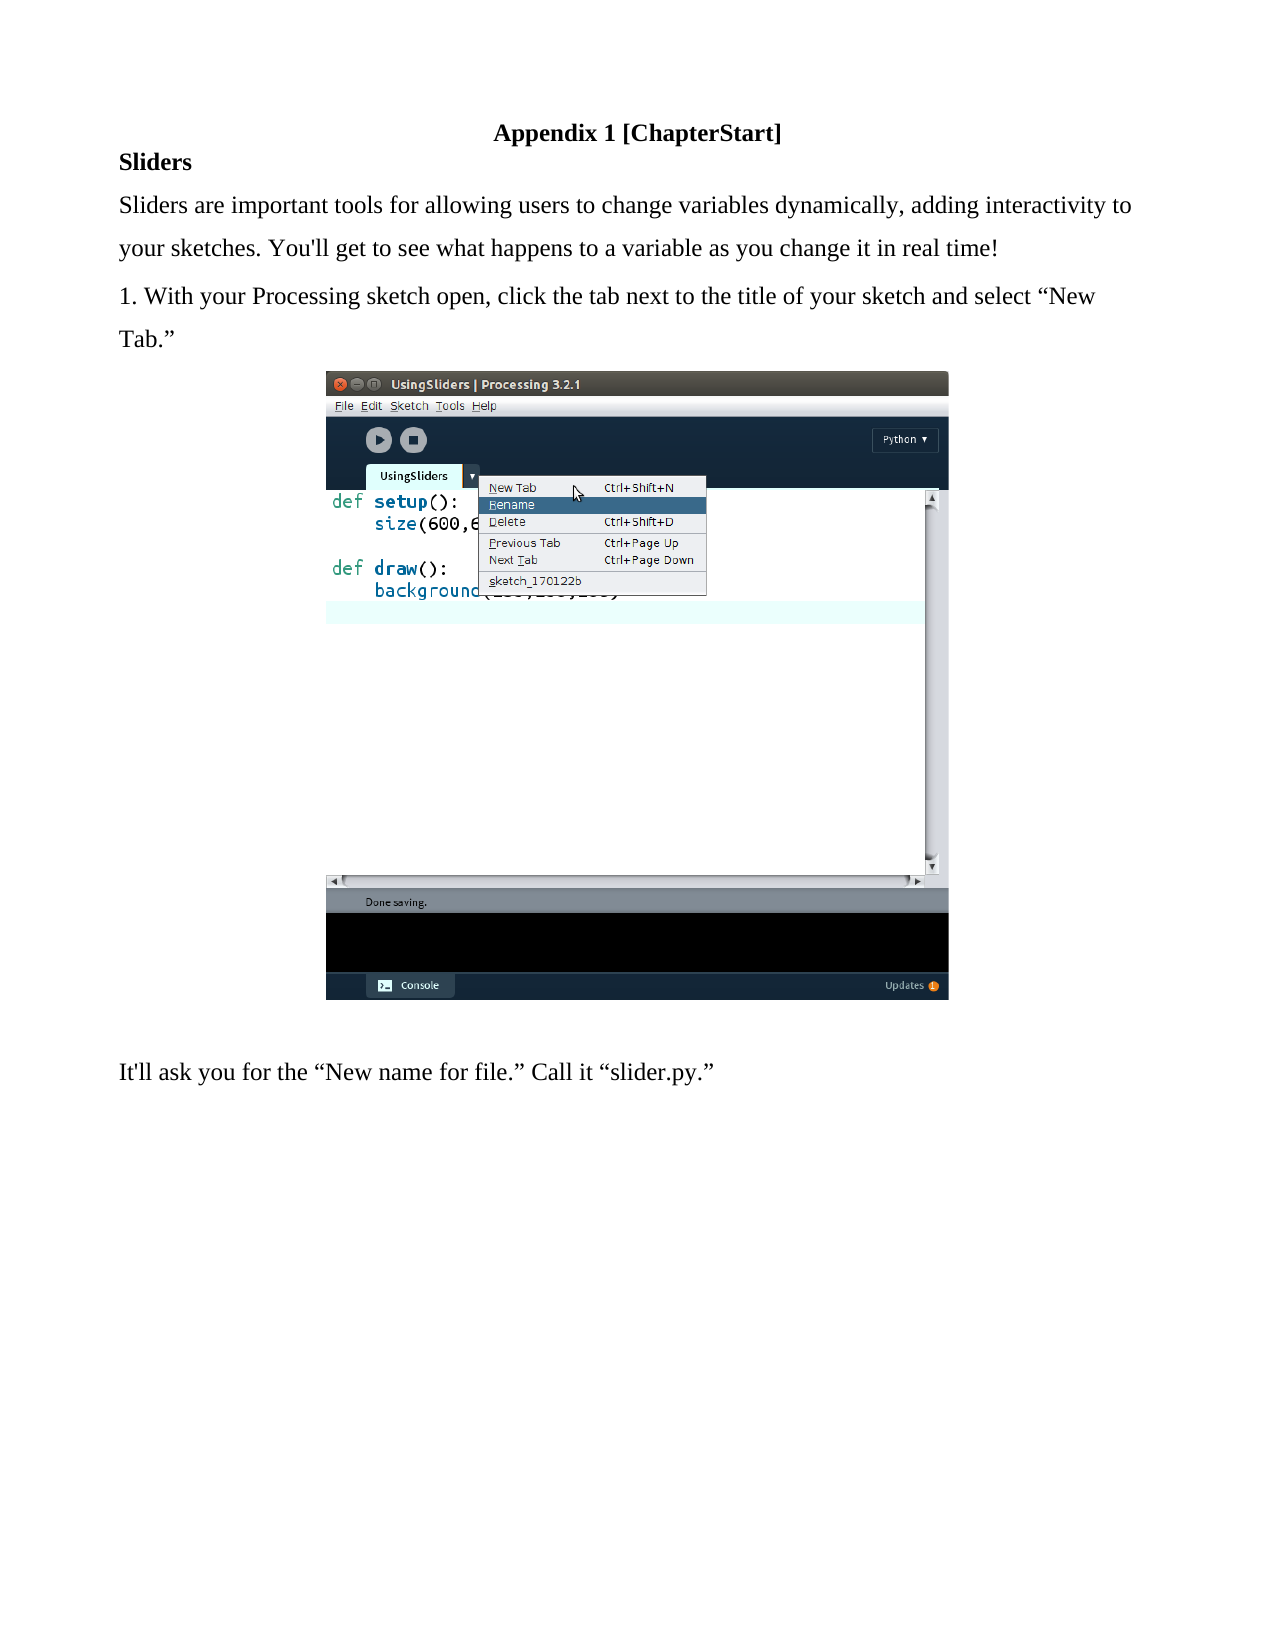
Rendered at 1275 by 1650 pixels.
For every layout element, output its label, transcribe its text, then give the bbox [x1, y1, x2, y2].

text 1. With your Processing sketch open, click the tab next to the title of your sketch and select “New Tab.” [118, 281, 1156, 353]
text Sliders are important tools for allowing users to change variables dynamically, adding interactivity to your sketches. You'll get to see what happens to a variable as you change it in real time! [118, 190, 1156, 262]
text Appendix 1 [ChapterStart] [118, 118, 1156, 147]
picture [326, 371, 949, 1000]
title Sliders [118, 147, 1156, 176]
text It'll ask you for the “New name for file.” Call it “slider.py.” [118, 1057, 1156, 1085]
